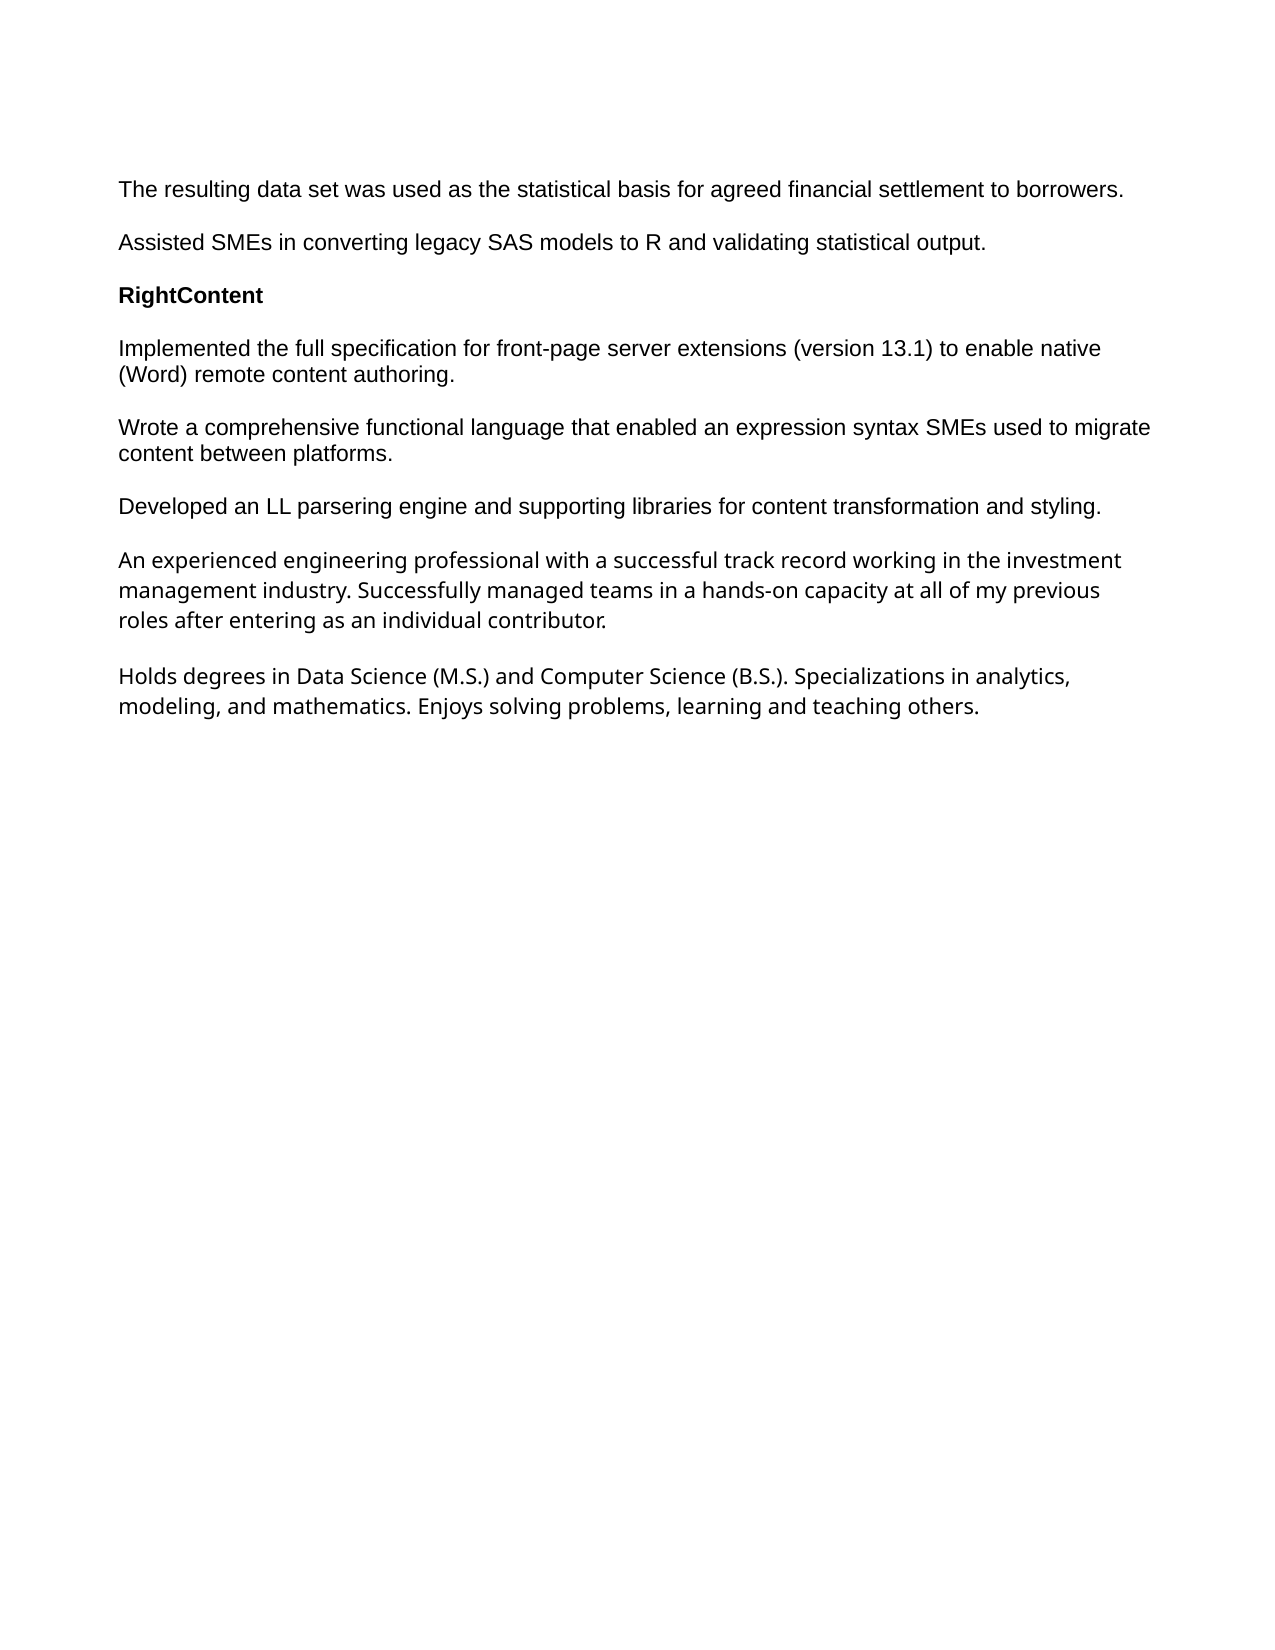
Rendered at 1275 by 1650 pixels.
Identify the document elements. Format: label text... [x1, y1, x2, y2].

text Implemented the full specification for front-page server extensions (version 13.1) to enable native (Word) remote content authoring. [118, 334, 1157, 387]
text RightContent [118, 282, 1157, 308]
text The resulting data set was used as the statistical basis for agreed financial settlement to borrowers. [118, 176, 1157, 203]
text Wrote a comprehensive functional language that enabled an expression syntax SMEs used to migrate content between platforms. [118, 413, 1157, 466]
text Holds degrees in Data Science (M.S.) and Computer Science (B.S.). Specializations in analytics, modeling, and mathematics. Enjoys solving problems, learning and teaching others. [118, 661, 1157, 721]
text Developed an LL parsering engine and supporting libraries for content transformation and styling. [118, 493, 1157, 519]
text Assisted SMEs in converting legacy SAS models to R and validating statistical output. [118, 229, 1157, 255]
text An experienced engineering professional with a successful track record working in the investment management industry. Successfully managed teams in a hands-on capacity at all of my previous roles after entering as an individual contributor. [118, 545, 1157, 635]
